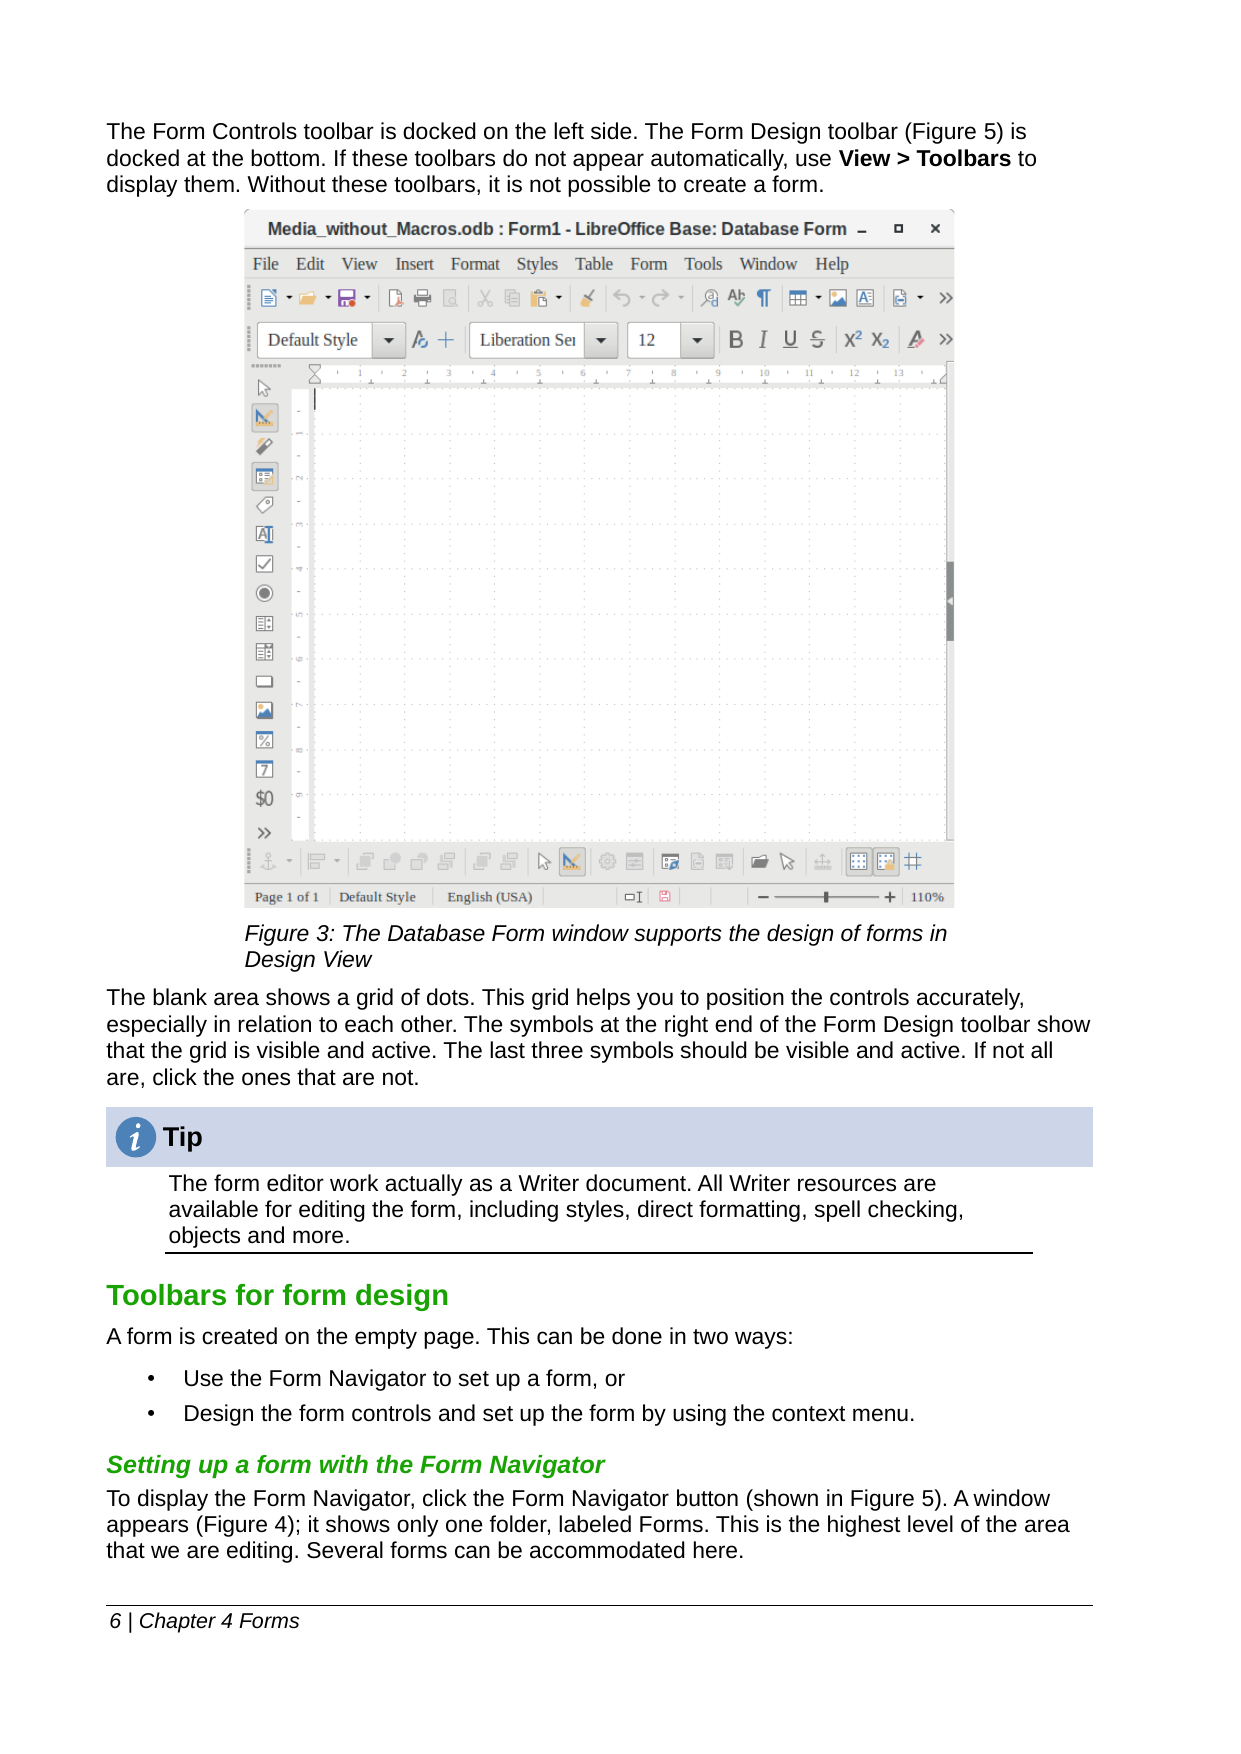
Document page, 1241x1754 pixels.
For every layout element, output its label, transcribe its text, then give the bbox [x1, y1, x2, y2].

subtitle Toolbars for form design [106, 1278, 1093, 1311]
picture [244, 209, 955, 908]
text Figure 3: The Database Form window supports the design of forms in Design View [244, 920, 954, 972]
list Use the Form Navigator to set up a form, or [144, 1362, 1093, 1391]
subtitle Setting up a form with the Form Navigator [106, 1450, 1093, 1478]
text The Form Controls toolbar is docked on the left side. The Form Design toolbar (Figure 5) is docked at the bottom. If these toolbars do not appear automatically, use View > Toolbars to display them. Without these toolbars, it is not possible to create a form. [106, 118, 1093, 197]
text The form editor work actually as a Writer document. All Writer resources are available for editing the form, including styles, direct formatting, spell checking, objects and more. [165, 1167, 1033, 1252]
subtitle Tip [106, 1107, 1093, 1167]
text The blank area shows a grid of dots. This grid helps you to position the controls accurately, especially in relation to each other. The symbols at the right end of the Form Design toolbar show that the grid is visible and active. The last three symbols should be visible and active. If not all are, click the ones that are not. [106, 984, 1093, 1090]
text A form is created on the empty page. This can be done in two ways: [106, 1323, 1093, 1349]
text To display the Form Navigator, click the Form Navigator button (shown in Figure 5). A window appears (Figure 4); it shows only one folder, labeled Forms. This is the highest level of the area that we are editing. Several forms can be accommodated here. [106, 1484, 1093, 1563]
list Design the form controls and set up the form by using the context menu. [144, 1397, 1093, 1429]
